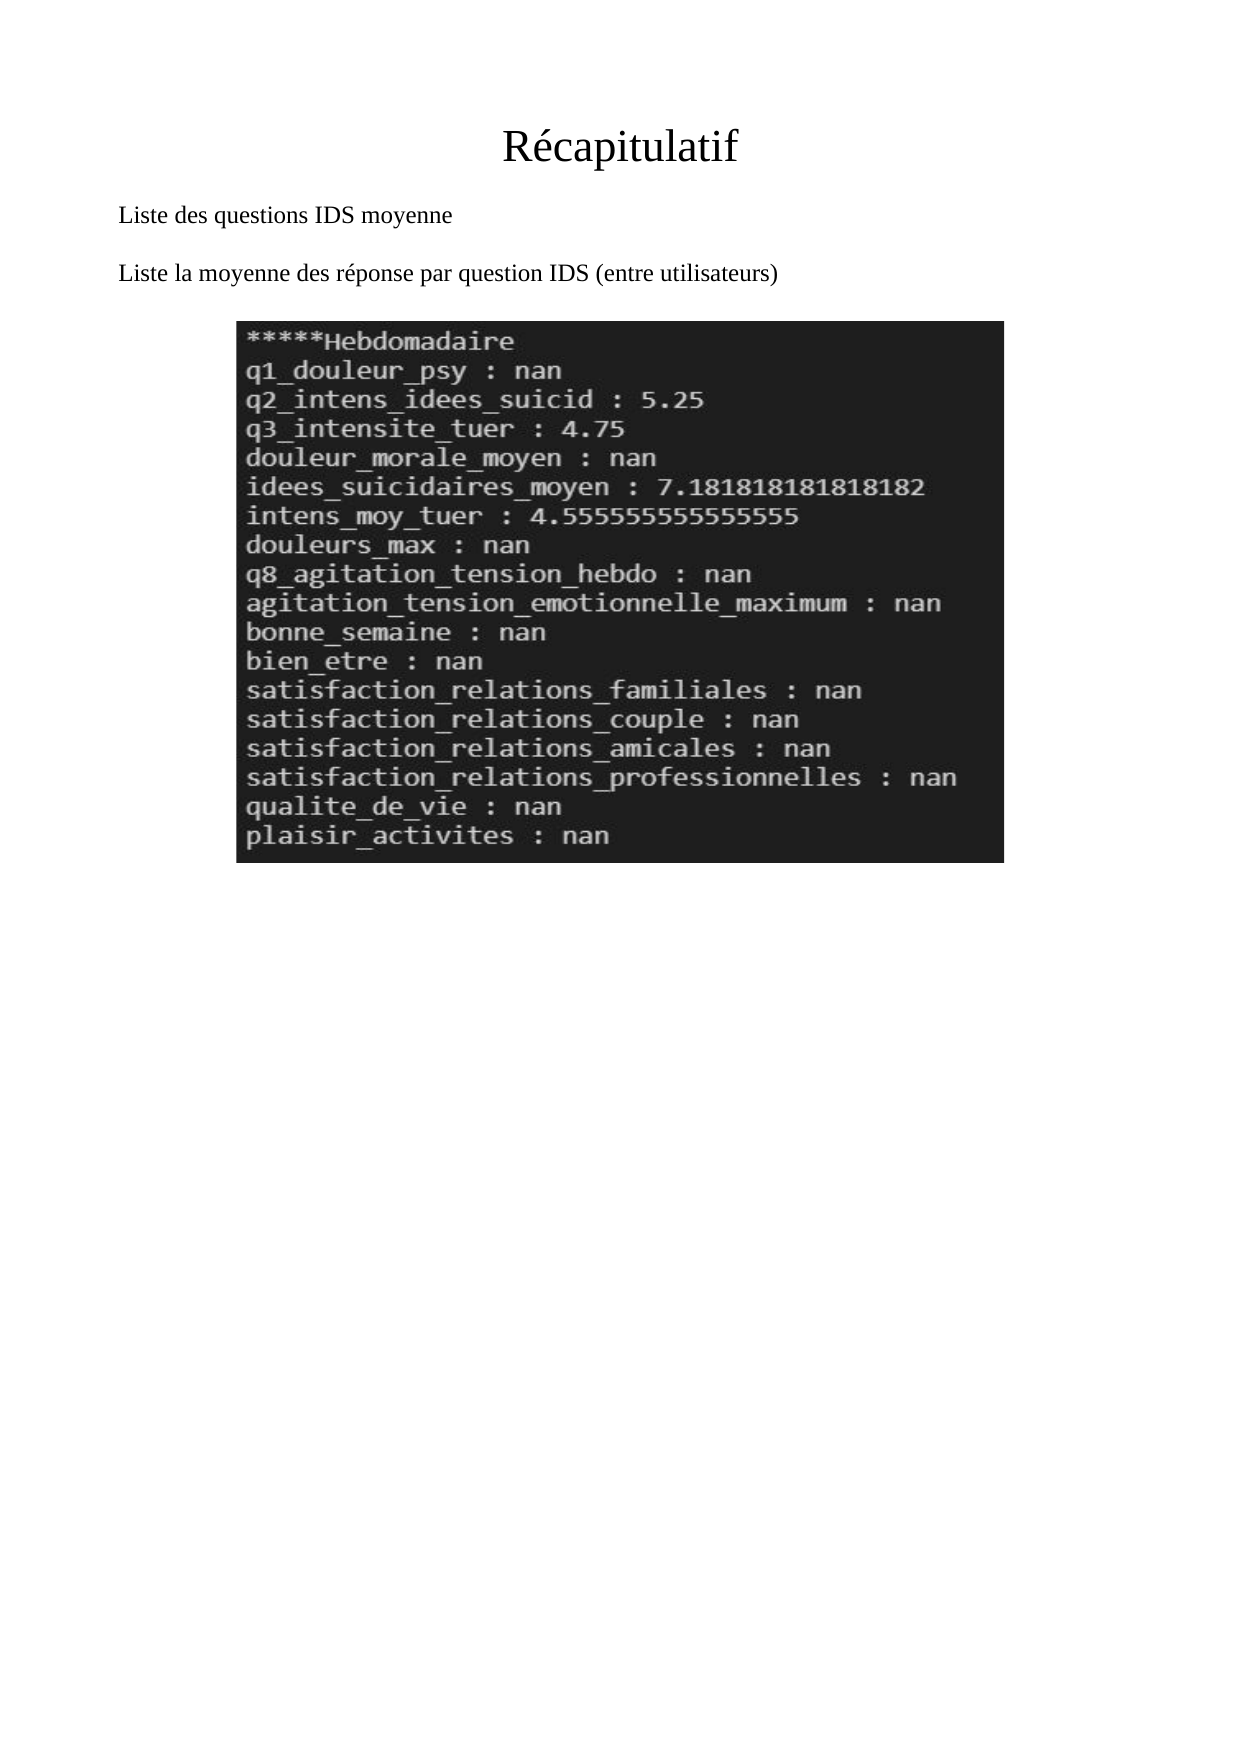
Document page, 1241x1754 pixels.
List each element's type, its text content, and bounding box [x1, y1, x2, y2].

picture [236, 321, 1005, 863]
text Liste des questions IDS moyenne [118, 200, 1122, 229]
text Liste la moyenne des réponse par question IDS (entre utilisateurs) [118, 258, 1122, 287]
